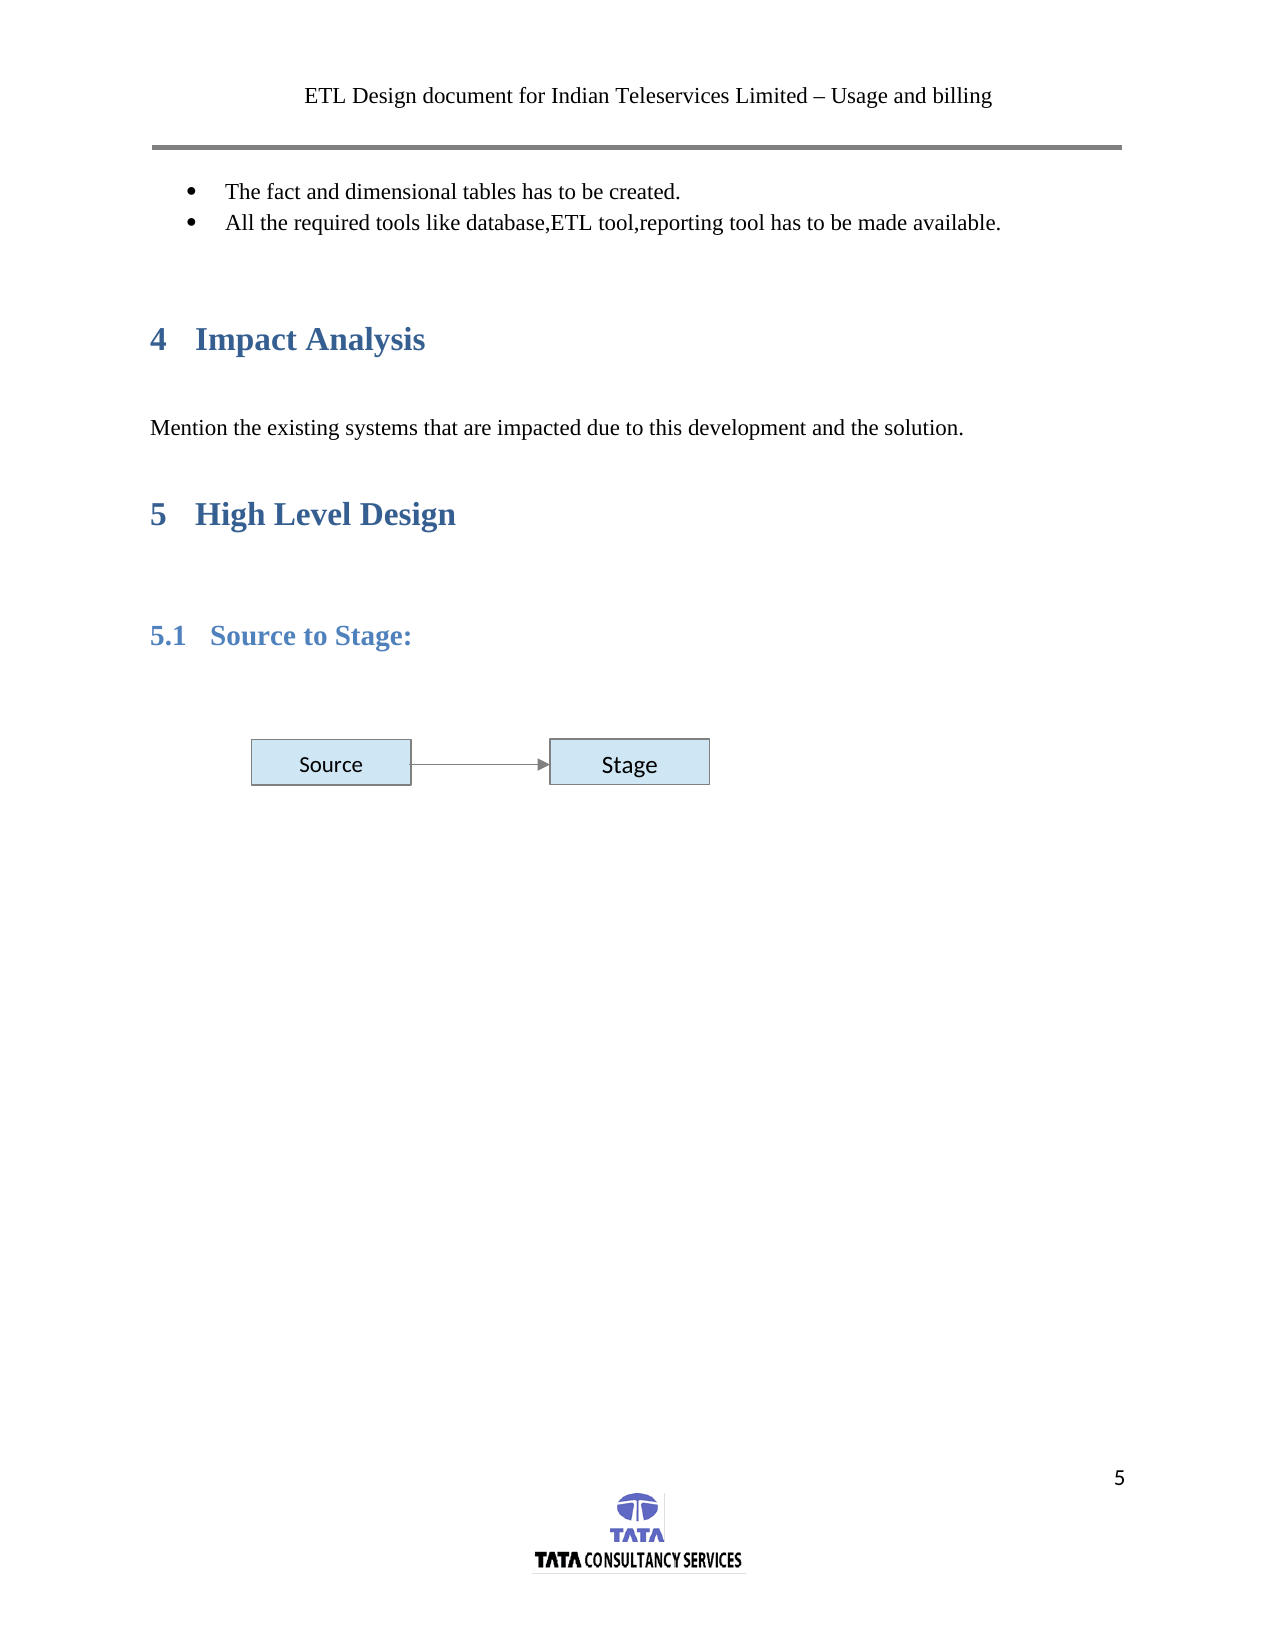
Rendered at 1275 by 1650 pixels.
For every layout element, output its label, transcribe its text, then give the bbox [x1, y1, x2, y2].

list The fact and dimensional tables has to be created. [187, 178, 1125, 205]
subtitle Source to Stage: [150, 618, 1125, 652]
text Mention the existing systems that are impacted due to this development and the solution. [150, 414, 1125, 440]
picture [610, 1492, 665, 1542]
picture [532, 1544, 748, 1574]
subtitle High Level Design [150, 494, 1125, 533]
list All the required tools like database,ETL tool,reporting tool has to be made available. [187, 208, 1125, 235]
subtitle Impact Analysis [150, 319, 1125, 357]
